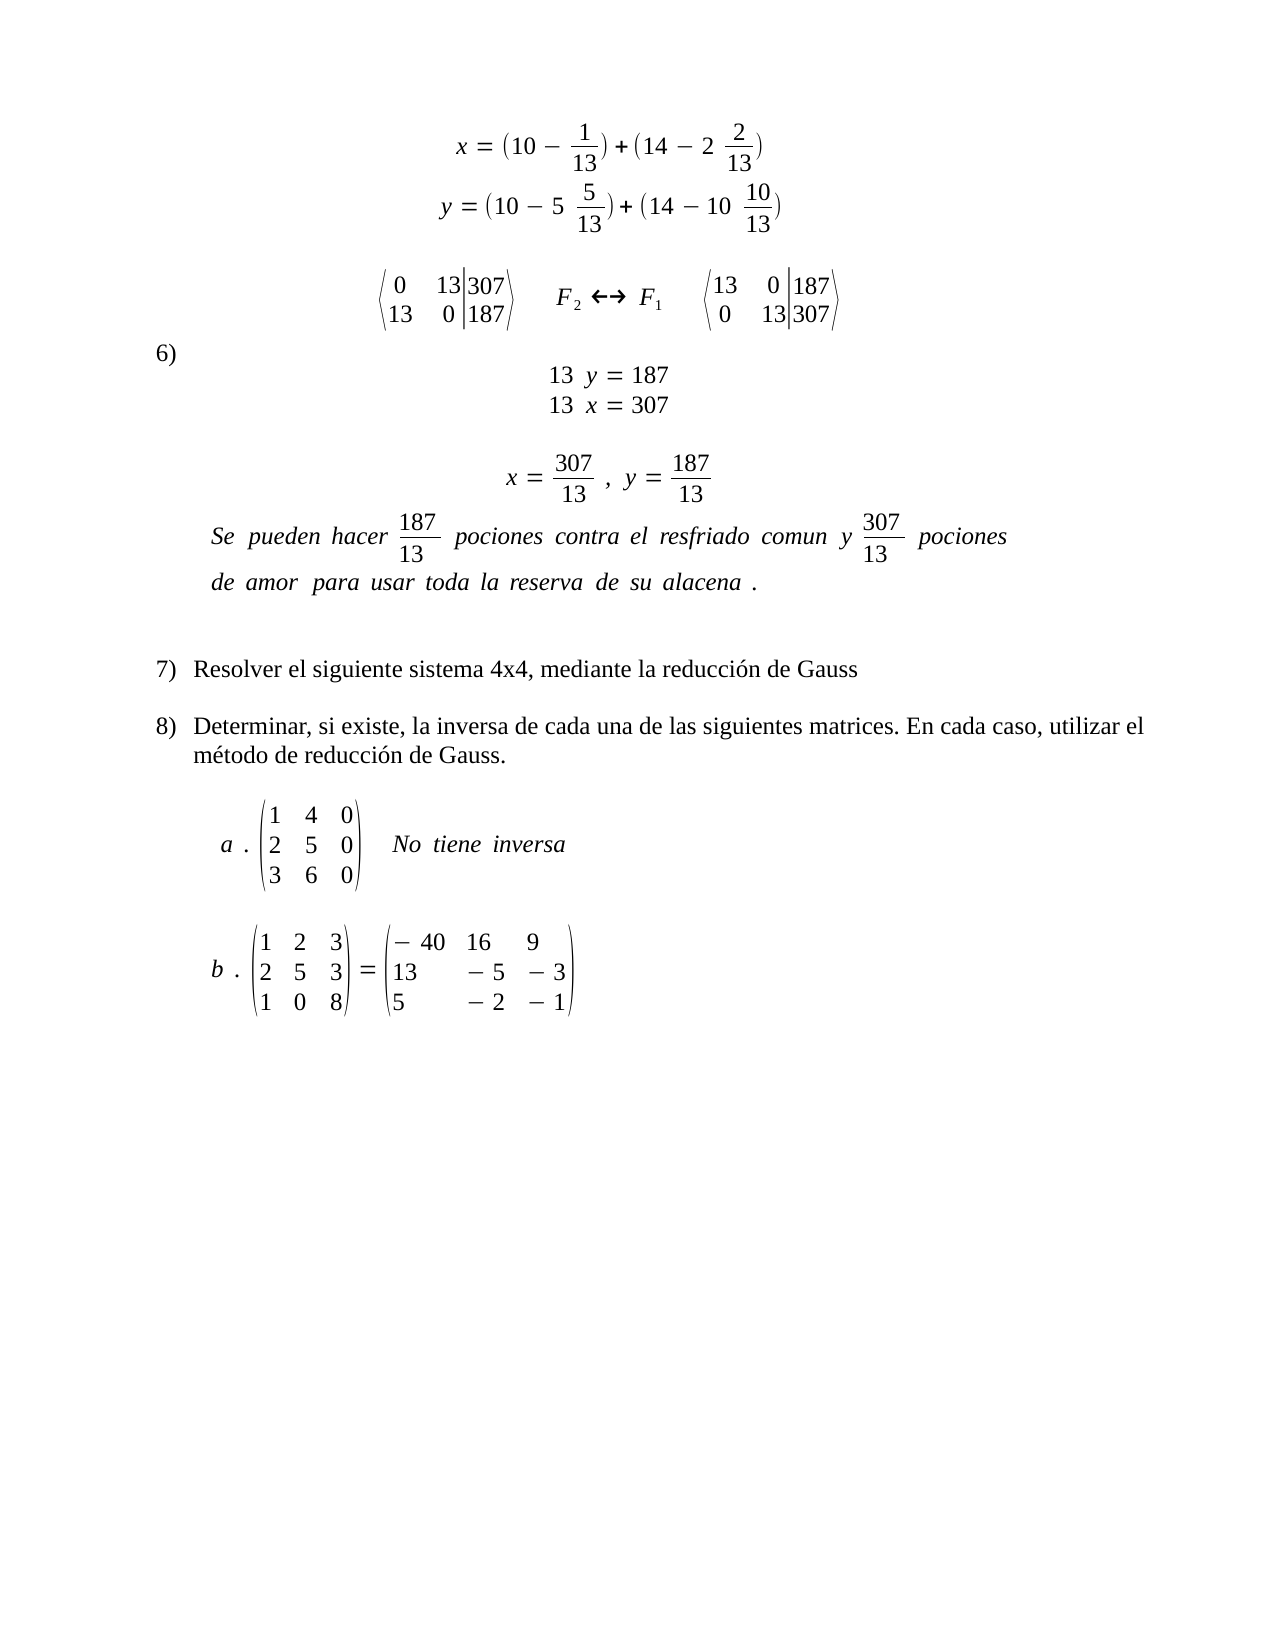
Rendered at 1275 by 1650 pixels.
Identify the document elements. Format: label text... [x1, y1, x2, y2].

list Resolver el siguiente sistema 4x4, mediante la reducción de Gauss [15, 654, 1157, 711]
list Determinar, si existe, la inversa de cada una de las siguientes matrices. En cada caso, utilizar el método de reducción de Gauss. [156, 711, 1157, 1048]
